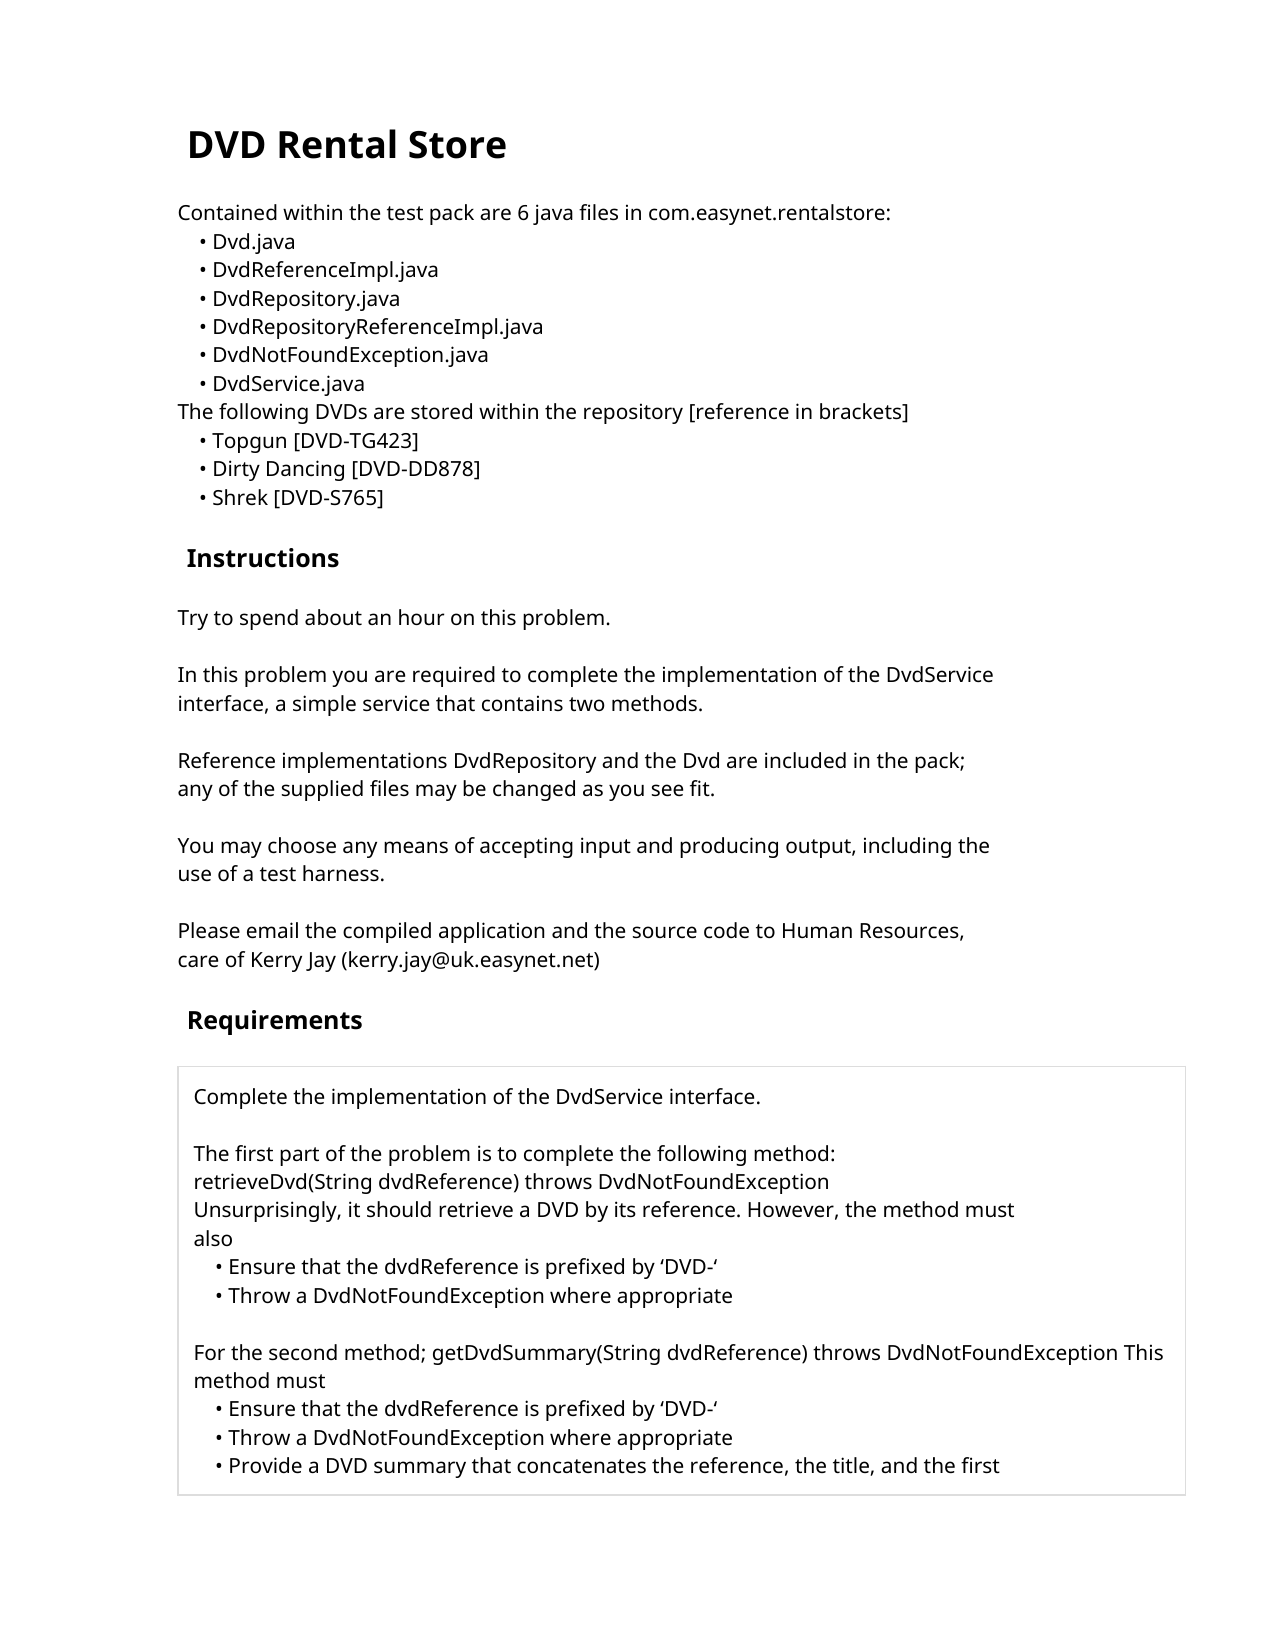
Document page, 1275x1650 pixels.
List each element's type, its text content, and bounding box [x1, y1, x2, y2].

subtitle Instructions [346, 540, 1177, 574]
subtitle DVD Rental Store [517, 118, 1177, 169]
text Complete the implementation of the DvdService interface. The first part of the problem is to complete the following method: retrieveDvd(String dvdReference) throws DvdNotFoundException Unsurprisingly, it should retrieve a DVD by its reference. However, the method must also • Ensure that the dvdReference is prefixed by ‘DVD-‘ • Throw a DvdNotFoundException where appropriate For the second method; getDvdSummary(String dvdReference) throws DvdNotFoundException This method must • Ensure that the dvdReference is prefixed by ‘DVD-‘ • Throw a DvdNotFoundException where appropriate • Provide a DVD summary that concatenates the reference, the title, and the first [179, 1067, 1185, 1494]
text Try to spend about an hour on this problem. In this problem you are required to complete the implementation of the DvdService interface, a simple service that contains two methods. Reference implementations DvdRepository and the Dvd are included in the pack; any of the supplied files may be changed as you see fit. You may choose any means of accepting input and producing output, including the use of a test harness. Please email the compiled application and the source code to Human Resources, care of Kerry Jay (kerry.jay@uk.easynet.net) [177, 603, 1186, 973]
text Contained within the test pack are 6 java files in com.easynet.rentalstore: • Dvd.java • DvdReferenceImpl.java • DvdRepository.java • DvdRepositoryReferenceImpl.java • DvdNotFoundException.java • DvdService.java The following DVDs are stored within the repository [reference in brackets] • Topgun [DVD-TG423] • Dirty Dancing [DVD-DD878] • Shrek [DVD-S765] [177, 198, 1186, 511]
subtitle Requirements [187, 1002, 1177, 1036]
